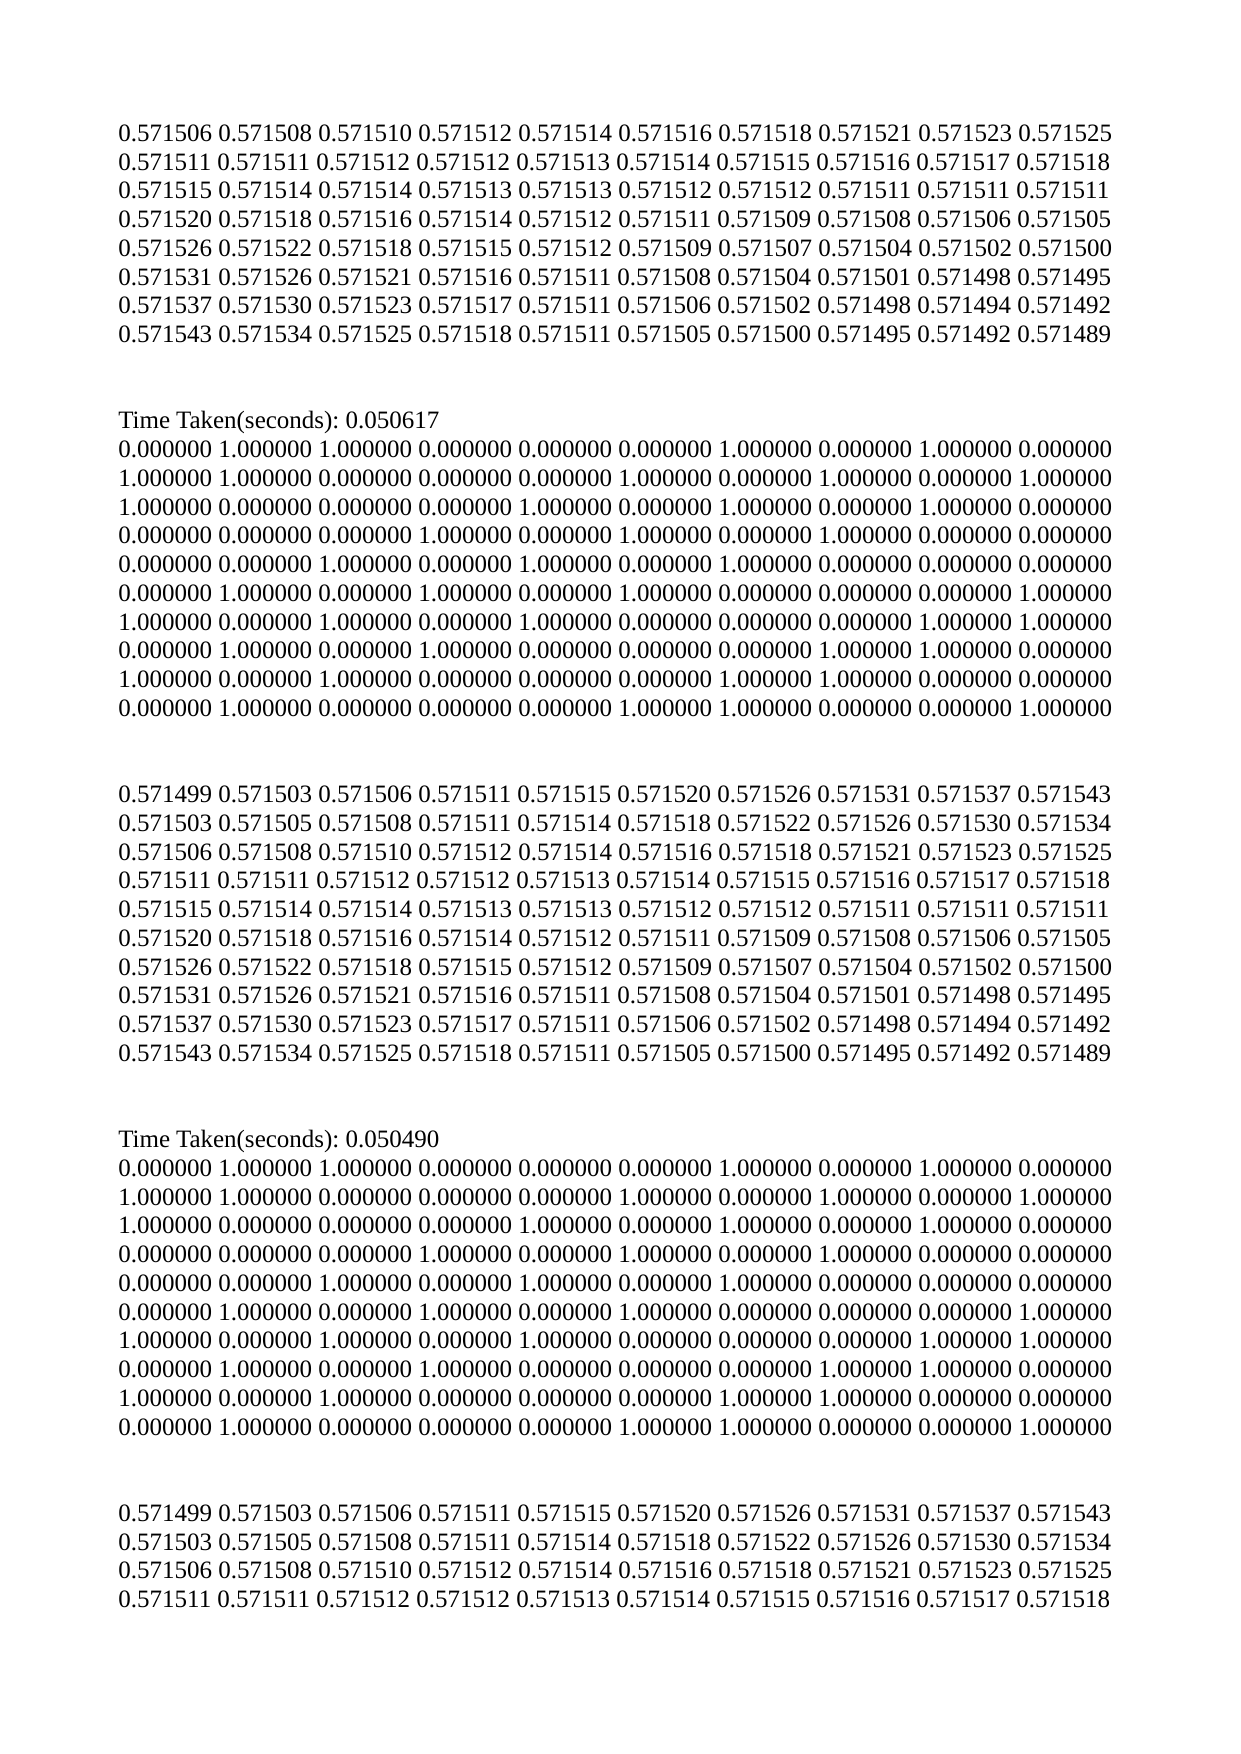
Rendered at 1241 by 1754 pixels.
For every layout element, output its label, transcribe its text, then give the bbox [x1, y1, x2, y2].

text 1.000000 1.000000 0.000000 0.000000 0.000000 1.000000 0.000000 1.000000 0.000000 1.000000 [118, 463, 1122, 492]
text 0.571511 0.571511 0.571512 0.571512 0.571513 0.571514 0.571515 0.571516 0.571517 0.571518 [118, 147, 1122, 176]
text 1.000000 0.000000 0.000000 0.000000 1.000000 0.000000 1.000000 0.000000 1.000000 0.000000 [118, 492, 1122, 521]
text 0.571531 0.571526 0.571521 0.571516 0.571511 0.571508 0.571504 0.571501 0.571498 0.571495 [118, 262, 1122, 291]
text 1.000000 0.000000 1.000000 0.000000 1.000000 0.000000 0.000000 0.000000 1.000000 1.000000 [118, 1326, 1122, 1354]
text 0.571531 0.571526 0.571521 0.571516 0.571511 0.571508 0.571504 0.571501 0.571498 0.571495 [118, 981, 1122, 1009]
text 0.571543 0.571534 0.571525 0.571518 0.571511 0.571505 0.571500 0.571495 0.571492 0.571489 [118, 319, 1122, 348]
text 0.000000 0.000000 0.000000 1.000000 0.000000 1.000000 0.000000 1.000000 0.000000 0.000000 [118, 521, 1122, 549]
text 0.571515 0.571514 0.571514 0.571513 0.571513 0.571512 0.571512 0.571511 0.571511 0.571511 [118, 176, 1122, 204]
text 1.000000 0.000000 1.000000 0.000000 0.000000 0.000000 1.000000 1.000000 0.000000 0.000000 [118, 664, 1122, 693]
text 0.571506 0.571508 0.571510 0.571512 0.571514 0.571516 0.571518 0.571521 0.571523 0.571525 [118, 1556, 1122, 1584]
text 0.571511 0.571511 0.571512 0.571512 0.571513 0.571514 0.571515 0.571516 0.571517 0.571518 [118, 866, 1122, 894]
text 0.000000 0.000000 1.000000 0.000000 1.000000 0.000000 1.000000 0.000000 0.000000 0.000000 [118, 549, 1122, 578]
text 0.571515 0.571514 0.571514 0.571513 0.571513 0.571512 0.571512 0.571511 0.571511 0.571511 [118, 894, 1122, 923]
text 0.571506 0.571508 0.571510 0.571512 0.571514 0.571516 0.571518 0.571521 0.571523 0.571525 [118, 118, 1122, 147]
text 0.571511 0.571511 0.571512 0.571512 0.571513 0.571514 0.571515 0.571516 0.571517 0.571518 [118, 1584, 1122, 1613]
text 0.571499 0.571503 0.571506 0.571511 0.571515 0.571520 0.571526 0.571531 0.571537 0.571543 [118, 779, 1122, 808]
text 0.571506 0.571508 0.571510 0.571512 0.571514 0.571516 0.571518 0.571521 0.571523 0.571525 [118, 837, 1122, 866]
text 0.000000 1.000000 0.000000 1.000000 0.000000 1.000000 0.000000 0.000000 0.000000 1.000000 [118, 578, 1122, 607]
text 1.000000 0.000000 1.000000 0.000000 0.000000 0.000000 1.000000 1.000000 0.000000 0.000000 [118, 1383, 1122, 1412]
text 0.000000 0.000000 0.000000 1.000000 0.000000 1.000000 0.000000 1.000000 0.000000 0.000000 [118, 1239, 1122, 1268]
text 0.000000 1.000000 0.000000 1.000000 0.000000 1.000000 0.000000 0.000000 0.000000 1.000000 [118, 1297, 1122, 1326]
text 1.000000 0.000000 1.000000 0.000000 1.000000 0.000000 0.000000 0.000000 1.000000 1.000000 [118, 607, 1122, 636]
text Time Taken(seconds): 0.050617 [118, 406, 1122, 434]
text 0.571543 0.571534 0.571525 0.571518 0.571511 0.571505 0.571500 0.571495 0.571492 0.571489 [118, 1038, 1122, 1067]
text 0.571499 0.571503 0.571506 0.571511 0.571515 0.571520 0.571526 0.571531 0.571537 0.571543 [118, 1498, 1122, 1527]
text 0.000000 1.000000 1.000000 0.000000 0.000000 0.000000 1.000000 0.000000 1.000000 0.000000 [118, 1153, 1122, 1182]
text 0.000000 1.000000 1.000000 0.000000 0.000000 0.000000 1.000000 0.000000 1.000000 0.000000 [118, 434, 1122, 463]
text 0.000000 1.000000 0.000000 1.000000 0.000000 0.000000 0.000000 1.000000 1.000000 0.000000 [118, 636, 1122, 664]
text 0.571520 0.571518 0.571516 0.571514 0.571512 0.571511 0.571509 0.571508 0.571506 0.571505 [118, 204, 1122, 233]
text 0.571526 0.571522 0.571518 0.571515 0.571512 0.571509 0.571507 0.571504 0.571502 0.571500 [118, 952, 1122, 981]
text 0.571537 0.571530 0.571523 0.571517 0.571511 0.571506 0.571502 0.571498 0.571494 0.571492 [118, 1009, 1122, 1038]
text 0.571537 0.571530 0.571523 0.571517 0.571511 0.571506 0.571502 0.571498 0.571494 0.571492 [118, 291, 1122, 319]
text 0.571526 0.571522 0.571518 0.571515 0.571512 0.571509 0.571507 0.571504 0.571502 0.571500 [118, 233, 1122, 262]
text 0.000000 1.000000 0.000000 0.000000 0.000000 1.000000 1.000000 0.000000 0.000000 1.000000 [118, 1412, 1122, 1441]
text 0.000000 1.000000 0.000000 1.000000 0.000000 0.000000 0.000000 1.000000 1.000000 0.000000 [118, 1354, 1122, 1383]
text 0.571520 0.571518 0.571516 0.571514 0.571512 0.571511 0.571509 0.571508 0.571506 0.571505 [118, 923, 1122, 952]
text 0.000000 1.000000 0.000000 0.000000 0.000000 1.000000 1.000000 0.000000 0.000000 1.000000 [118, 693, 1122, 722]
text 0.571503 0.571505 0.571508 0.571511 0.571514 0.571518 0.571522 0.571526 0.571530 0.571534 [118, 1527, 1122, 1556]
text 1.000000 1.000000 0.000000 0.000000 0.000000 1.000000 0.000000 1.000000 0.000000 1.000000 [118, 1182, 1122, 1211]
text Time Taken(seconds): 0.050490 [118, 1124, 1122, 1153]
text 0.571503 0.571505 0.571508 0.571511 0.571514 0.571518 0.571522 0.571526 0.571530 0.571534 [118, 808, 1122, 837]
text 1.000000 0.000000 0.000000 0.000000 1.000000 0.000000 1.000000 0.000000 1.000000 0.000000 [118, 1211, 1122, 1239]
text 0.000000 0.000000 1.000000 0.000000 1.000000 0.000000 1.000000 0.000000 0.000000 0.000000 [118, 1268, 1122, 1297]
